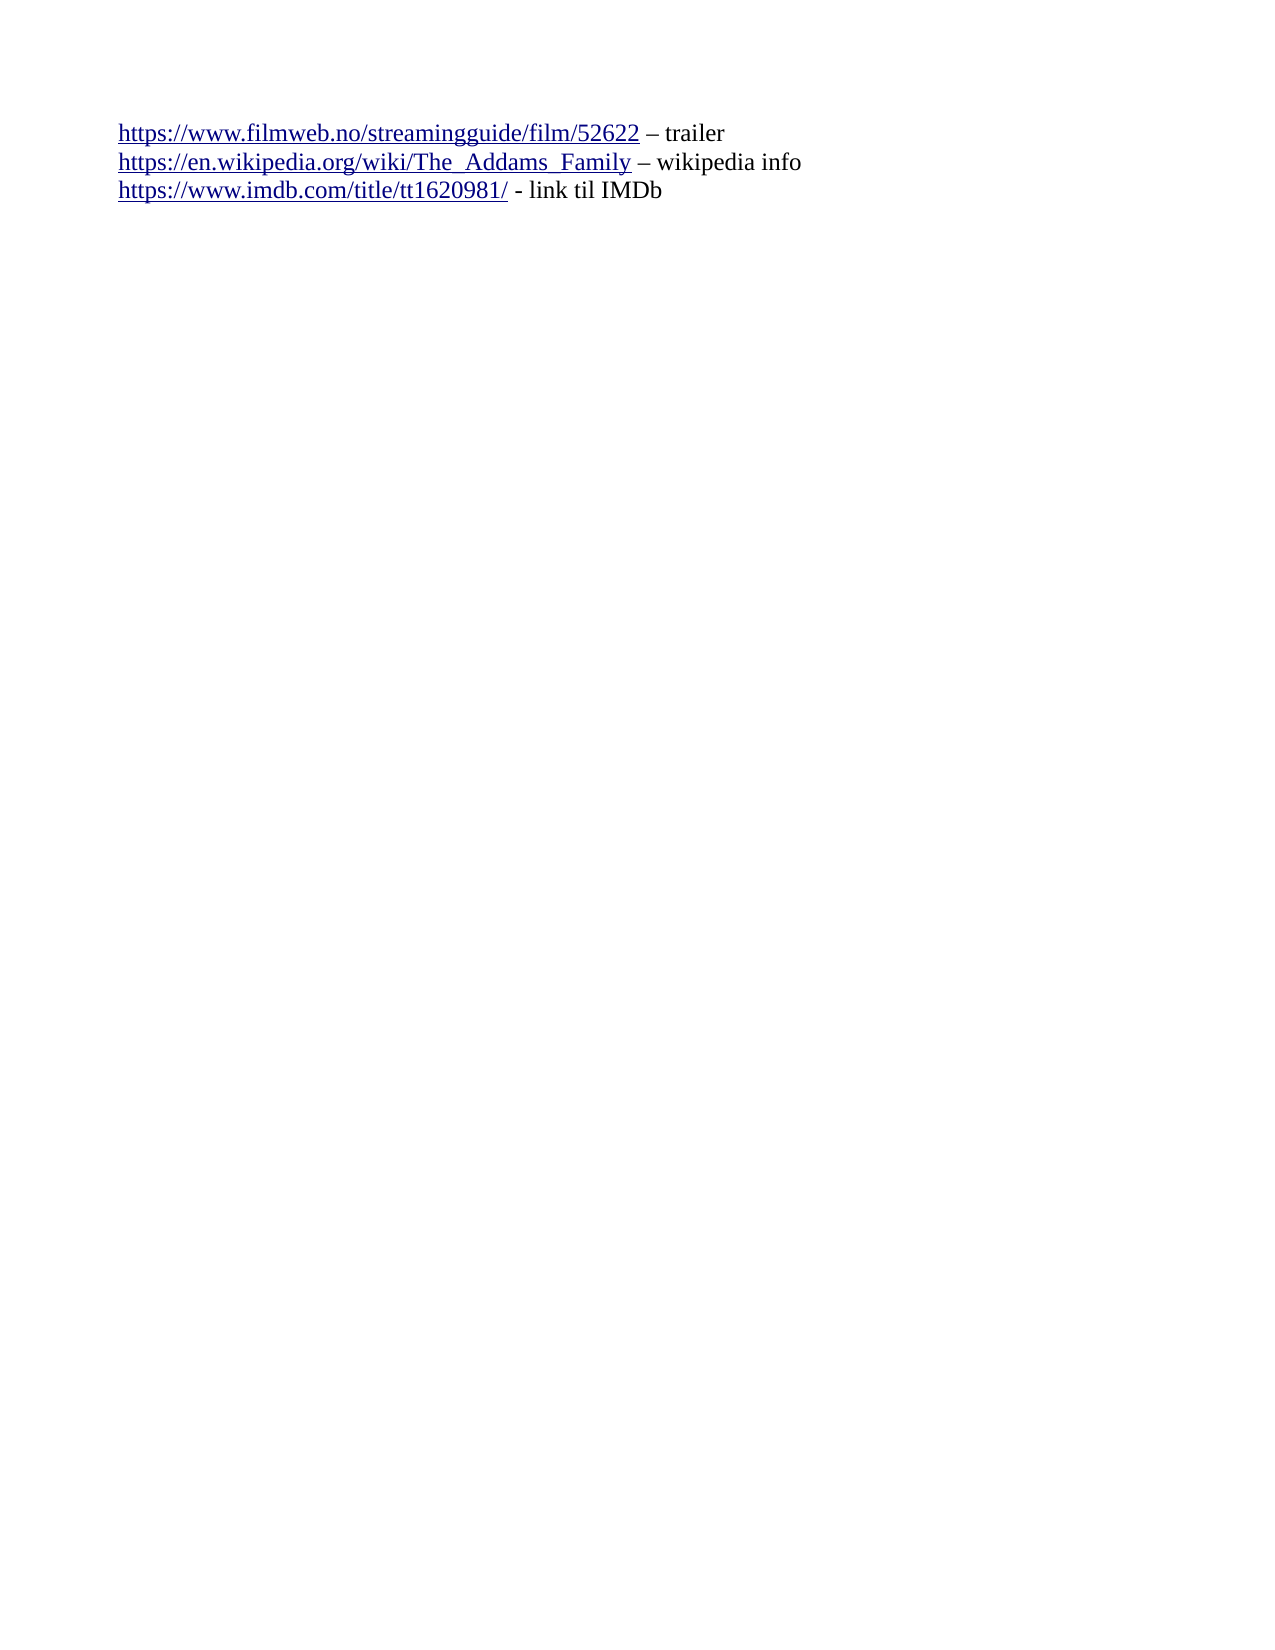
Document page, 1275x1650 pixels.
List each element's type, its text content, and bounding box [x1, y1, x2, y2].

text https://en.wikipedia.org/wiki/The_Addams_Family – wikipedia info [118, 147, 1157, 176]
text https://www.imdb.com/title/tt1620981/ - link til IMDb [118, 176, 1157, 204]
text https://www.filmweb.no/streamingguide/film/52622 – trailer [118, 118, 1157, 147]
